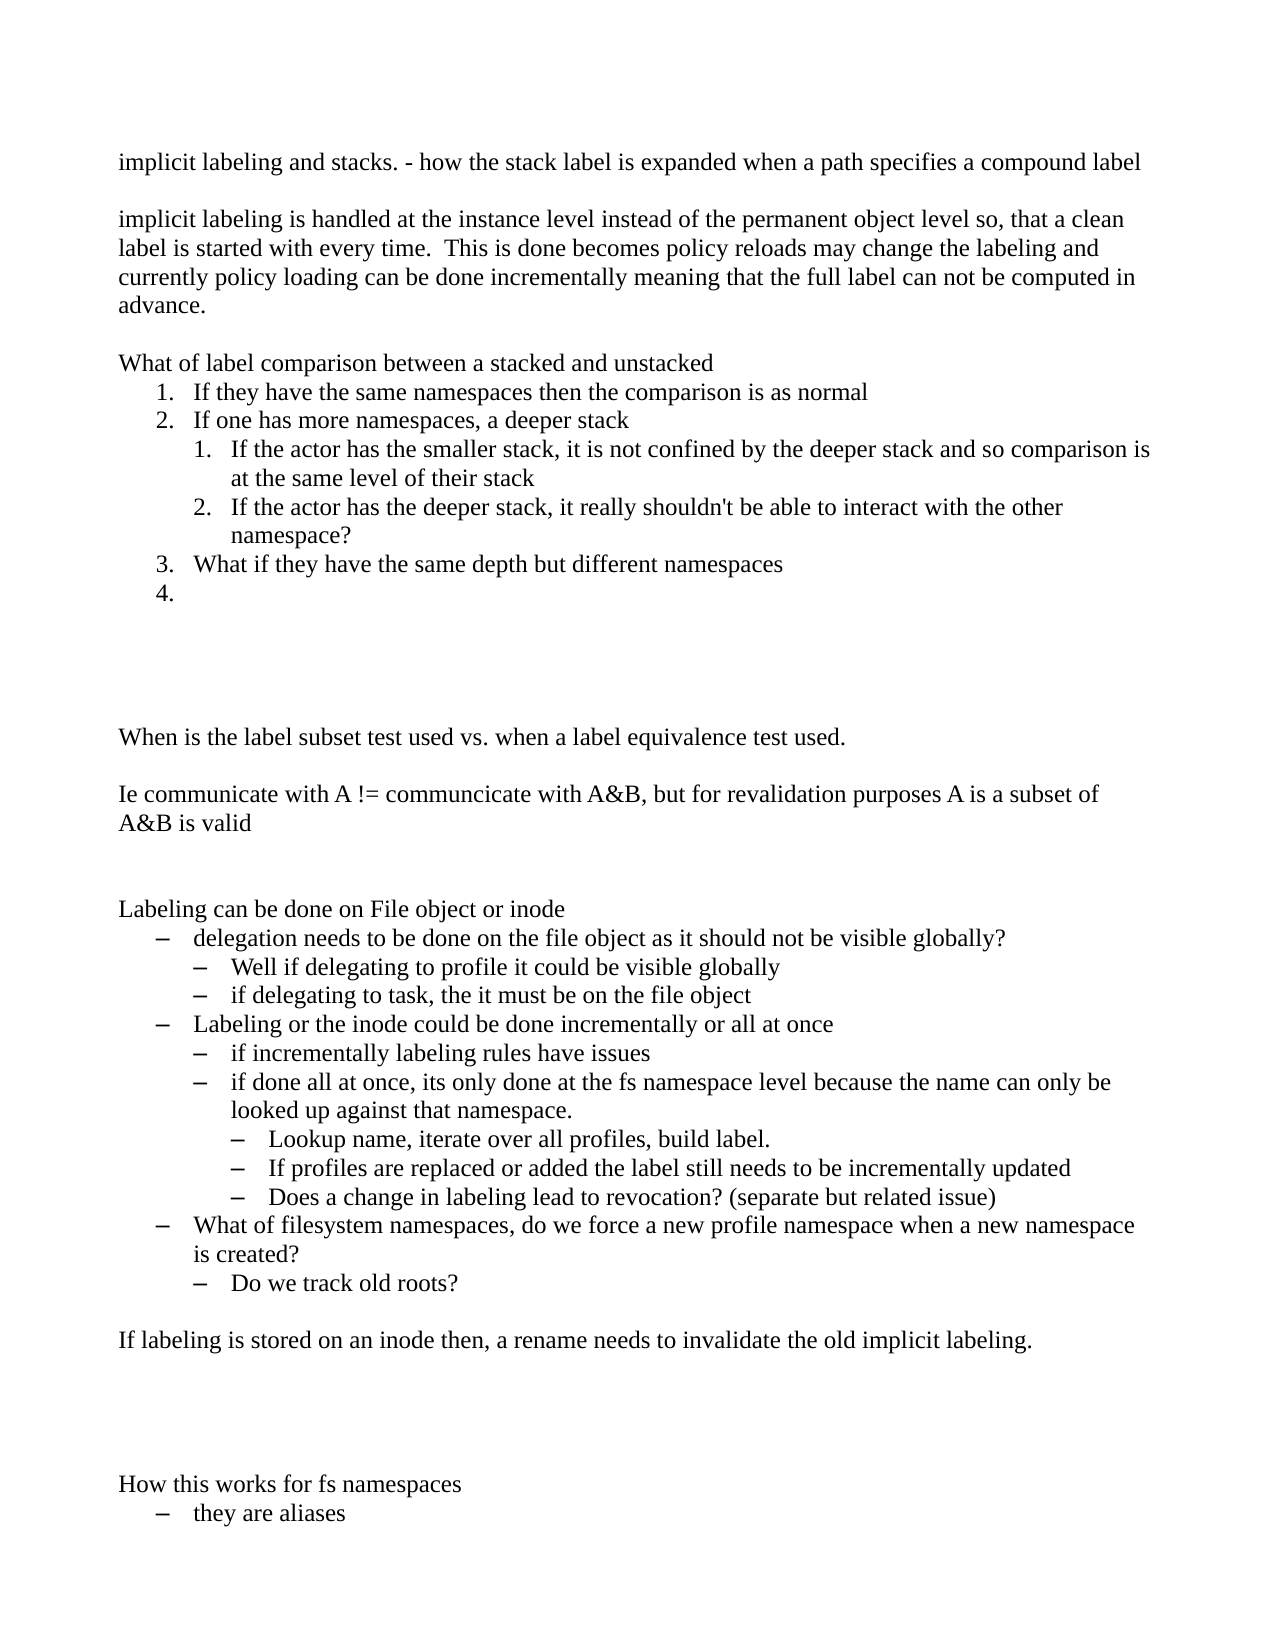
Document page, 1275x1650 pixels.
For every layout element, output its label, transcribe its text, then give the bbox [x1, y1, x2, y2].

list Labeling or the inode could be done incrementally or all at once [156, 1009, 1157, 1038]
text implicit labeling and stacks. - how the stack label is expanded when a path specifies a compound label [118, 147, 1157, 176]
list If profiles are replaced or added the label still needs to be incrementally updated [231, 1153, 1157, 1182]
text When is the label subset test used vs. when a label equivalence test used. [118, 722, 1157, 751]
list Do we track old roots? [193, 1268, 1157, 1297]
list Does a change in labeling lead to revocation? (separate but related issue) [231, 1182, 1157, 1211]
list What if they have the same depth but different namespaces [156, 549, 1157, 578]
list they are aliases [156, 1498, 1157, 1527]
list If the actor has the deeper stack, it really shouldn't be able to interact with the other namespace? [193, 492, 1157, 549]
text Labeling can be done on File object or inode [118, 894, 1157, 923]
list if done all at once, its only done at the fs namespace level because the name can only be looked up against that namespace. [193, 1067, 1157, 1124]
text Ie communicate with A != communcicate with A&B, but for revalidation purposes A is a subset of A&B is valid [118, 779, 1157, 837]
text implicit labeling is handled at the instance level instead of the permanent object level so, that a clean label is started with every time. This is done becomes policy reloads may change the labeling and currently policy loading can be done incrementally meaning that the full label can not be computed in advance. [118, 204, 1157, 319]
list Well if delegating to profile it could be visible globally [193, 952, 1157, 981]
list What of filesystem namespaces, do we force a new profile namespace when a new namespace is created? [156, 1211, 1157, 1268]
list if delegating to task, the it must be on the file object [193, 981, 1157, 1009]
text If labeling is stored on an inode then, a rename needs to invalidate the old implicit labeling. [118, 1326, 1157, 1354]
text How this works for fs namespaces [118, 1469, 1157, 1498]
text What of label comparison between a stacked and unstacked [118, 348, 1157, 377]
list delegation needs to be done on the file object as it should not be visible globally? [156, 923, 1157, 952]
list Lookup name, iterate over all profiles, build label. [231, 1124, 1157, 1153]
list If the actor has the smaller stack, it is not confined by the deeper stack and so comparison is at the same level of their stack [193, 434, 1157, 492]
list if incrementally labeling rules have issues [193, 1038, 1157, 1067]
list If they have the same namespaces then the comparison is as normal [156, 377, 1157, 406]
list If one has more namespaces, a deeper stack [156, 406, 1157, 434]
